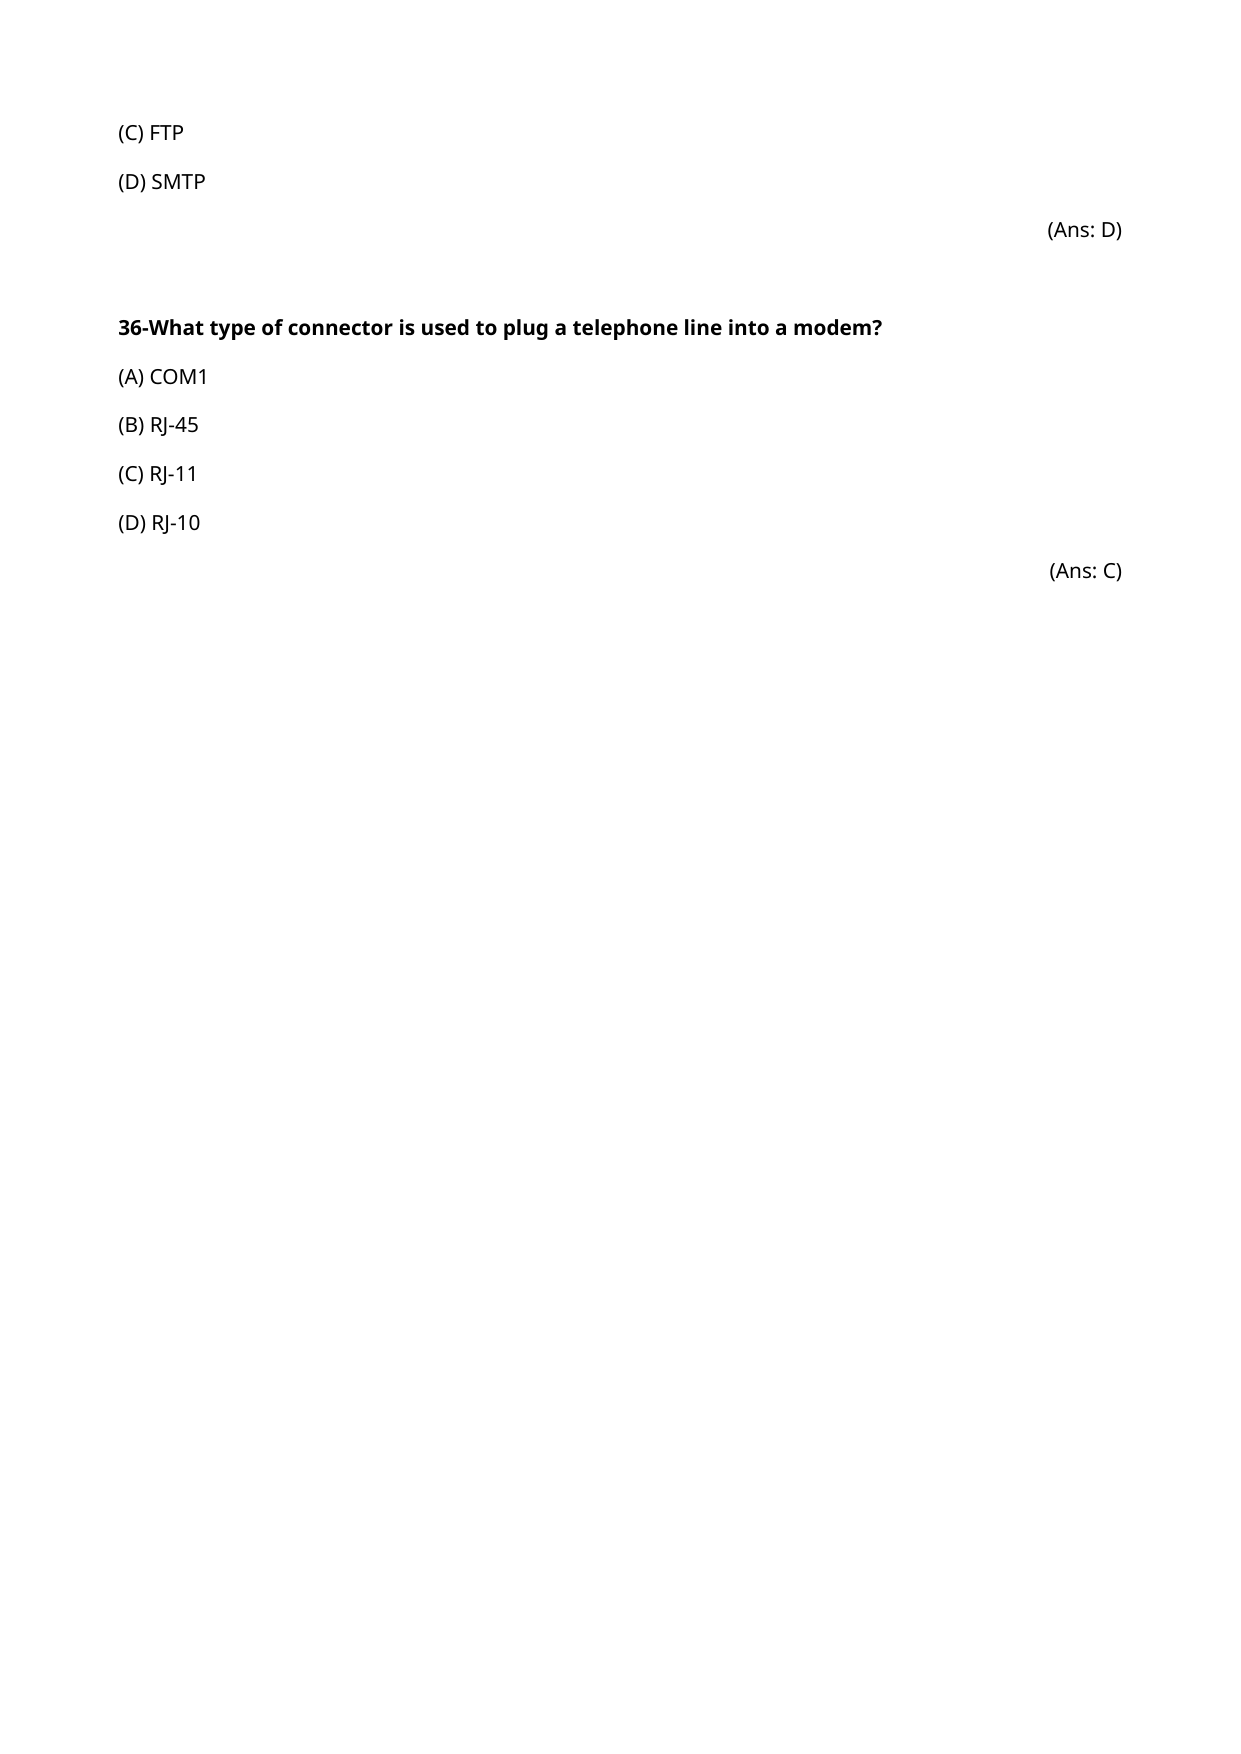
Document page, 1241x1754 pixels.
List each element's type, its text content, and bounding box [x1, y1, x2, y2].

text (B) RJ-45 [118, 410, 1122, 439]
text (D) SMTP [118, 167, 1122, 195]
text (Ans: D) [118, 215, 1122, 244]
text (C) RJ-11 [118, 459, 1122, 487]
text 36-What type of connector is used to plug a telephone line into a modem? [118, 313, 1122, 342]
text (D) RJ-10 [118, 508, 1122, 536]
text (Ans: C) [118, 556, 1122, 585]
text (C) FTP [118, 118, 1122, 147]
text (A) COM1 [118, 362, 1122, 390]
